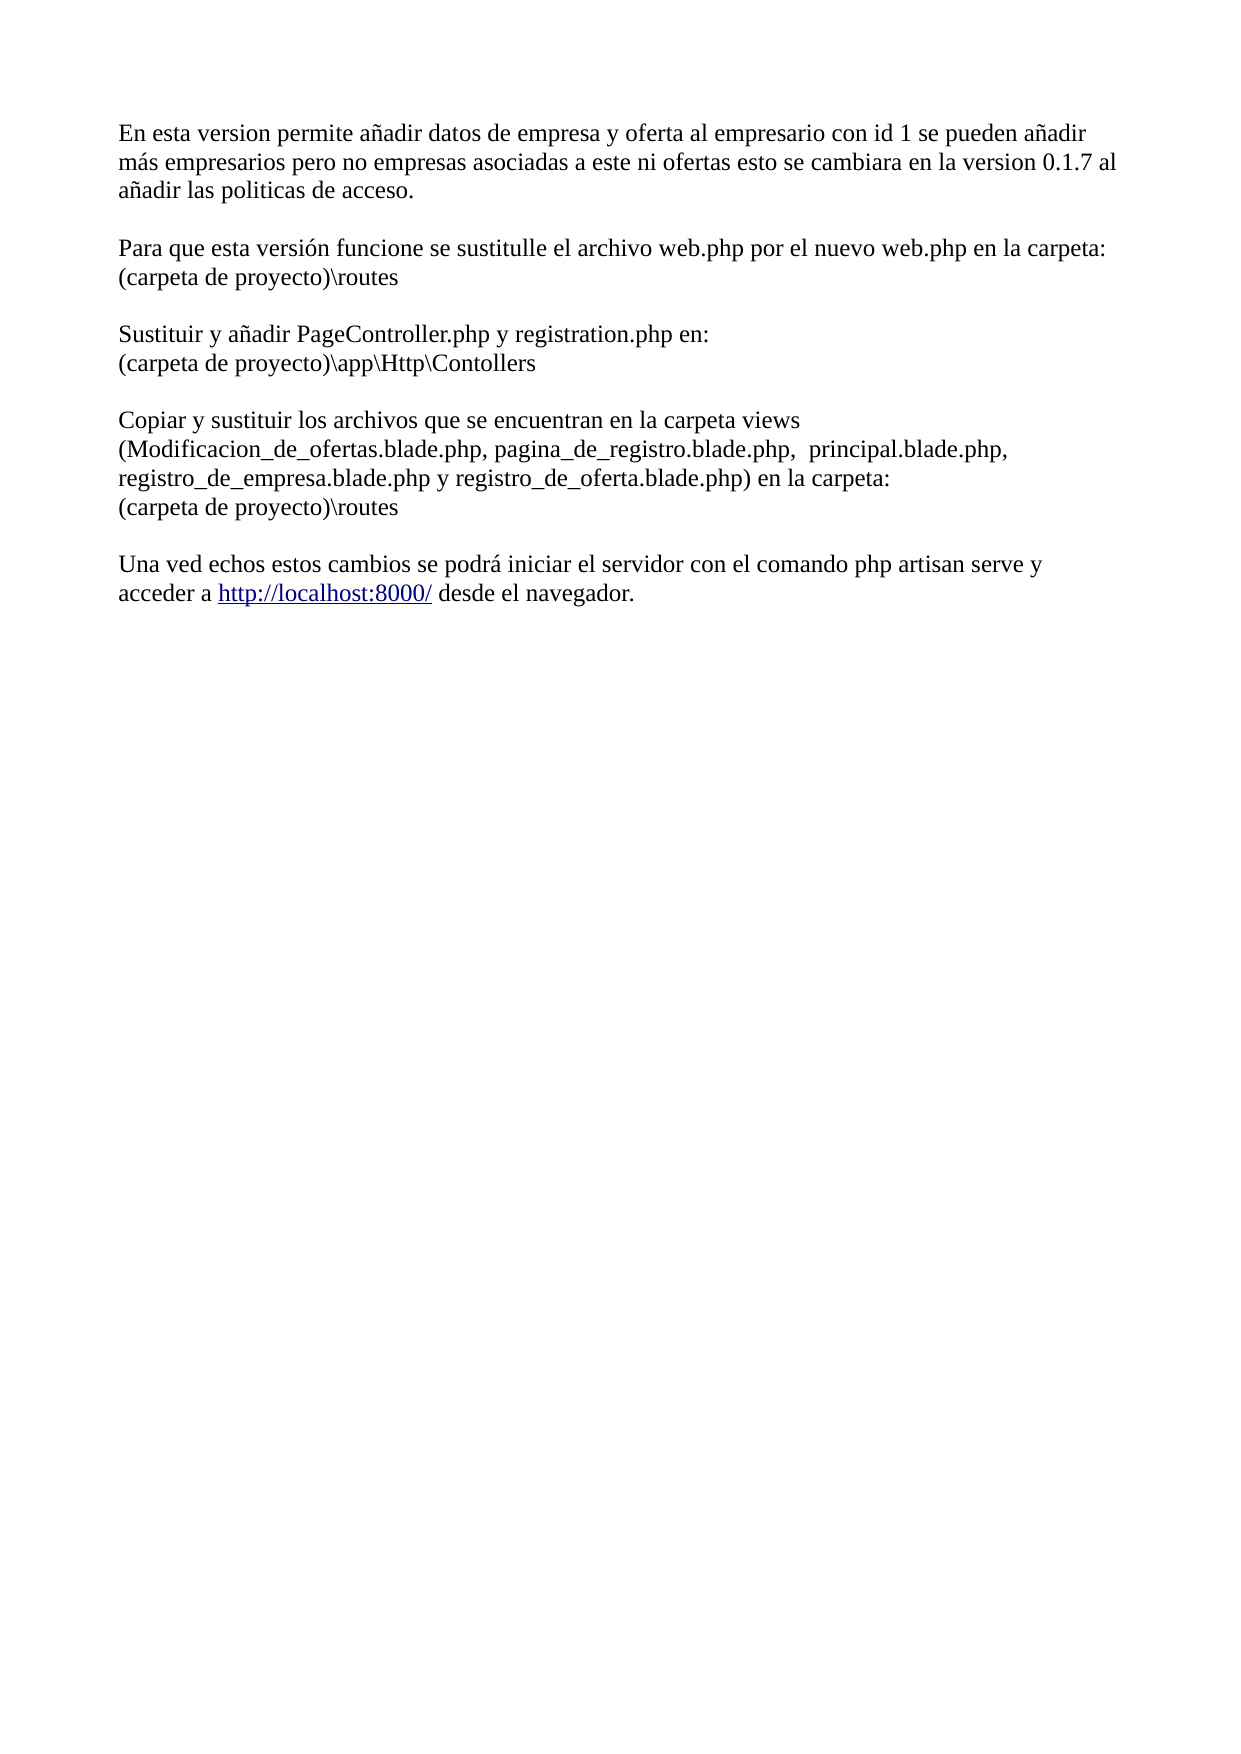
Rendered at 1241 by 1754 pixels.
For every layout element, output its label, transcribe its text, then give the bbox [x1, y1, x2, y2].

text añadir las politicas de acceso. [118, 176, 1122, 204]
text Para que esta versión funcione se sustitulle el archivo web.php por el nuevo web.php en la carpeta: (carpeta de proyecto)\routes [118, 233, 1122, 291]
text Copiar y sustituir los archivos que se encuentran en la carpeta views (Modificacion_de_ofertas.blade.php, pagina_de_registro.blade.php, principal.blade.php, registro_de_empresa.blade.php y registro_de_oferta.blade.php) en la carpeta: [118, 406, 1122, 492]
text En esta version permite añadir datos de empresa y oferta al empresario con id 1 se pueden añadir más empresarios pero no empresas asociadas a este ni ofertas esto se cambiara en la version 0.1.7 al [118, 118, 1122, 176]
text (carpeta de proyecto)\routes [118, 492, 1122, 521]
text (carpeta de proyecto)\app\Http\Contollers [118, 348, 1122, 377]
text Sustituir y añadir PageController.php y registration.php en: [118, 319, 1122, 348]
text Una ved echos estos cambios se podrá iniciar el servidor con el comando php artisan serve y acceder a http://localhost:8000/ desde el navegador. [118, 549, 1122, 607]
